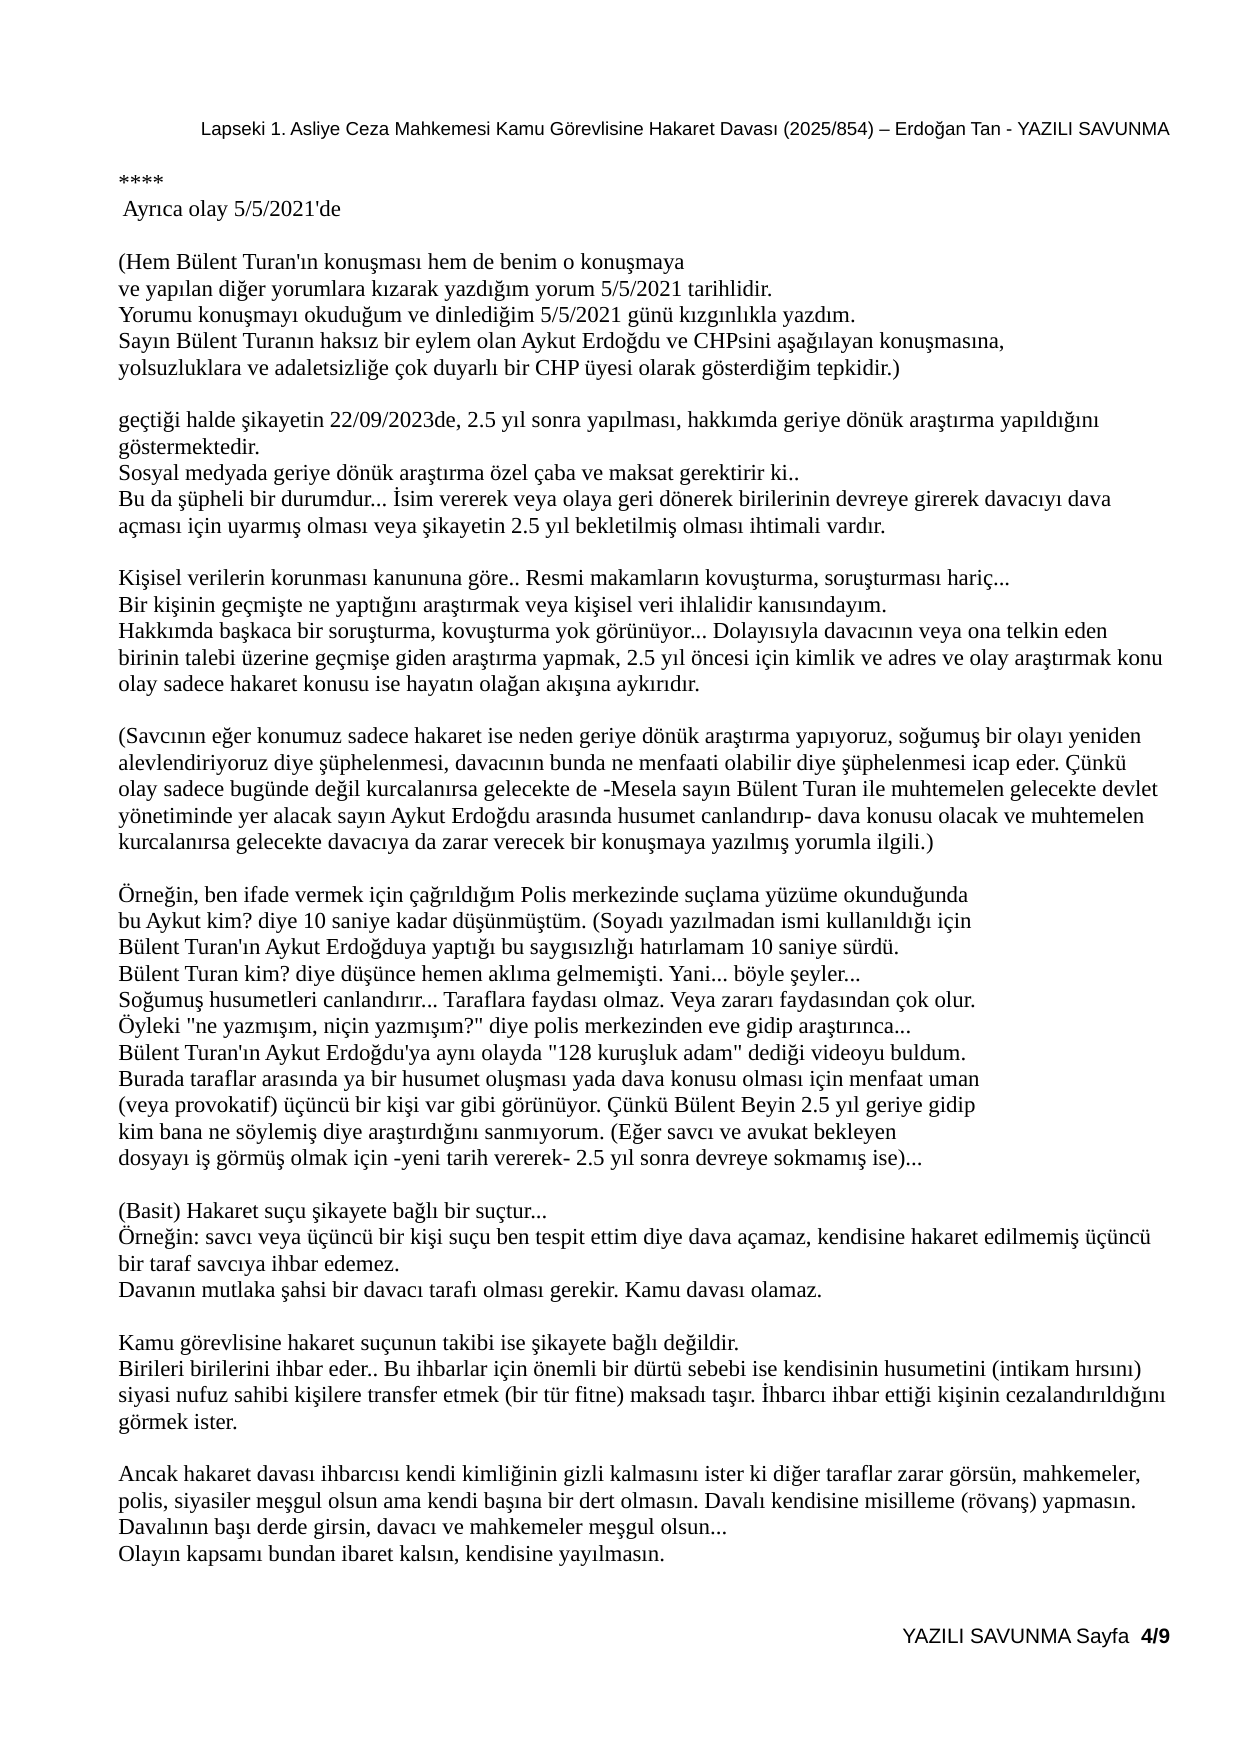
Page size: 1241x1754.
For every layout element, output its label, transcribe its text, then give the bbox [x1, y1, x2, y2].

text (Hem Bülent Turan'ın konuşması hem de benim o konuşmaya [118, 248, 1170, 274]
text Birileri birilerini ihbar eder.. Bu ihbarlar için önemli bir dürtü sebebi ise kendisinin husumetini (intikam hırsını) siyasi nufuz sahibi kişilere transfer etmek (bir tür fitne) maksadı taşır. İhbarcı ihbar ettiği kişinin cezalandırıldığını görmek ister. [118, 1355, 1170, 1434]
text dosyayı iş görmüş olmak için -yeni tarih vererek- 2.5 yıl sonra devreye sokmamış ise)... [118, 1144, 1170, 1171]
text Bülent Turan kim? diye düşünce hemen aklıma gelmemişti. Yani... böyle şeyler... [118, 960, 1170, 986]
text (Basit) Hakaret suçu şikayete bağlı bir suçtur... [118, 1197, 1170, 1223]
text Bülent Turan'ın Aykut Erdoğduya yaptığı bu saygısızlığı hatırlamam 10 saniye sürdü. [118, 933, 1170, 960]
text Yorumu konuşmayı okuduğum ve dinlediğim 5/5/2021 günü kızgınlıkla yazdım. [118, 301, 1170, 327]
text Sosyal medyada geriye dönük araştırma özel çaba ve maksat gerektirir ki.. [118, 459, 1170, 485]
text Kişisel verilerin korunması kanununa göre.. Resmi makamların kovuşturma, soruşturması hariç... [118, 564, 1170, 591]
text kim bana ne söylemiş diye araştırdığını sanmıyorum. (Eğer savcı ve avukat bekleyen [118, 1118, 1170, 1144]
text Soğumuş husumetleri canlandırır... Taraflara faydası olmaz. Veya zararı faydasından çok olur. [118, 986, 1170, 1012]
text **** [118, 169, 1170, 196]
text Örneğin: savcı veya üçüncü bir kişi suçu ben tespit ettim diye dava açamaz, kendisine hakaret edilmemiş üçüncü bir taraf savcıya ihbar edemez. [118, 1223, 1170, 1276]
text bu Aykut kim? diye 10 saniye kadar düşünmüştüm. (Soyadı yazılmadan ismi kullanıldığı için [118, 907, 1170, 933]
text Bülent Turan'ın Aykut Erdoğdu'ya aynı olayda "128 kuruşluk adam" dediği videoyu buldum. [118, 1039, 1170, 1065]
text Bu da şüpheli bir durumdur... İsim vererek veya olaya geri dönerek birilerinin devreye girerek davacıyı dava açması için uyarmış olması veya şikayetin 2.5 yıl bekletilmiş olması ihtimali vardır. [118, 485, 1170, 538]
text geçtiği halde şikayetin 22/09/2023de, 2.5 yıl sonra yapılması, hakkımda geriye dönük araştırma yapıldığını göstermektedir. [118, 406, 1170, 459]
text Burada taraflar arasında ya bir husumet oluşması yada dava konusu olması için menfaat uman [118, 1065, 1170, 1092]
text Davanın mutlaka şahsi bir davacı tarafı olması gerekir. Kamu davası olamaz. [118, 1276, 1170, 1302]
text Bir kişinin geçmişte ne yaptığını araştırmak veya kişisel veri ihlalidir kanısındayım. [118, 591, 1170, 617]
text Sayın Bülent Turanın haksız bir eylem olan Aykut Erdoğdu ve CHPsini aşağılayan konuşmasına, [118, 327, 1170, 354]
text (Savcının eğer konumuz sadece hakaret ise neden geriye dönük araştırma yapıyoruz, soğumuş bir olayı yeniden alevlendiriyoruz diye şüphelenmesi, davacının bunda ne menfaati olabilir diye şüphelenmesi icap eder. Çünkü olay sadece bugünde değil kurcalanırsa gelecekte de -Mesela sayın Bülent Turan ile muhtemelen gelecekte devlet yönetiminde yer alacak sayın Aykut Erdoğdu arasında husumet canlandırıp- dava konusu olacak ve muhtemelen kurcalanırsa gelecekte davacıya da zarar verecek bir konuşmaya yazılmış yorumla ilgili.) [118, 723, 1170, 854]
text Örneğin, ben ifade vermek için çağrıldığım Polis merkezinde suçlama yüzüme okunduğunda [118, 881, 1170, 907]
text ve yapılan diğer yorumlara kızarak yazdığım yorum 5/5/2021 tarihlidir. [118, 274, 1170, 301]
text (veya provokatif) üçüncü bir kişi var gibi görünüyor. Çünkü Bülent Beyin 2.5 yıl geriye gidip [118, 1092, 1170, 1118]
text yolsuzluklara ve adaletsizliğe çok duyarlı bir CHP üyesi olarak gösterdiğim tepkidir.) [118, 354, 1170, 380]
text Hakkımda başkaca bir soruşturma, kovuşturma yok görünüyor... Dolayısıyla davacının veya ona telkin eden birinin talebi üzerine geçmişe giden araştırma yapmak, 2.5 yıl öncesi için kimlik ve adres ve olay araştırmak konu olay sadece hakaret konusu ise hayatın olağan akışına aykırıdır. [118, 617, 1170, 696]
text Ancak hakaret davası ihbarcısı kendi kimliğinin gizli kalmasını ister ki diğer taraflar zarar görsün, mahkemeler, polis, siyasiler meşgul olsun ama kendi başına bir dert olmasın. Davalı kendisine misilleme (rövanş) yapmasın. Davalının başı derde girsin, davacı ve mahkemeler meşgul olsun... [118, 1461, 1170, 1539]
text Olayın kapsamı bundan ibaret kalsın, kendisine yayılmasın. [118, 1539, 1170, 1566]
text Ayrıca olay 5/5/2021'de [118, 196, 1170, 222]
text Kamu görevlisine hakaret suçunun takibi ise şikayete bağlı değildir. [118, 1329, 1170, 1355]
text Öyleki "ne yazmışım, niçin yazmışım?" diye polis merkezinden eve gidip araştırınca... [118, 1012, 1170, 1039]
